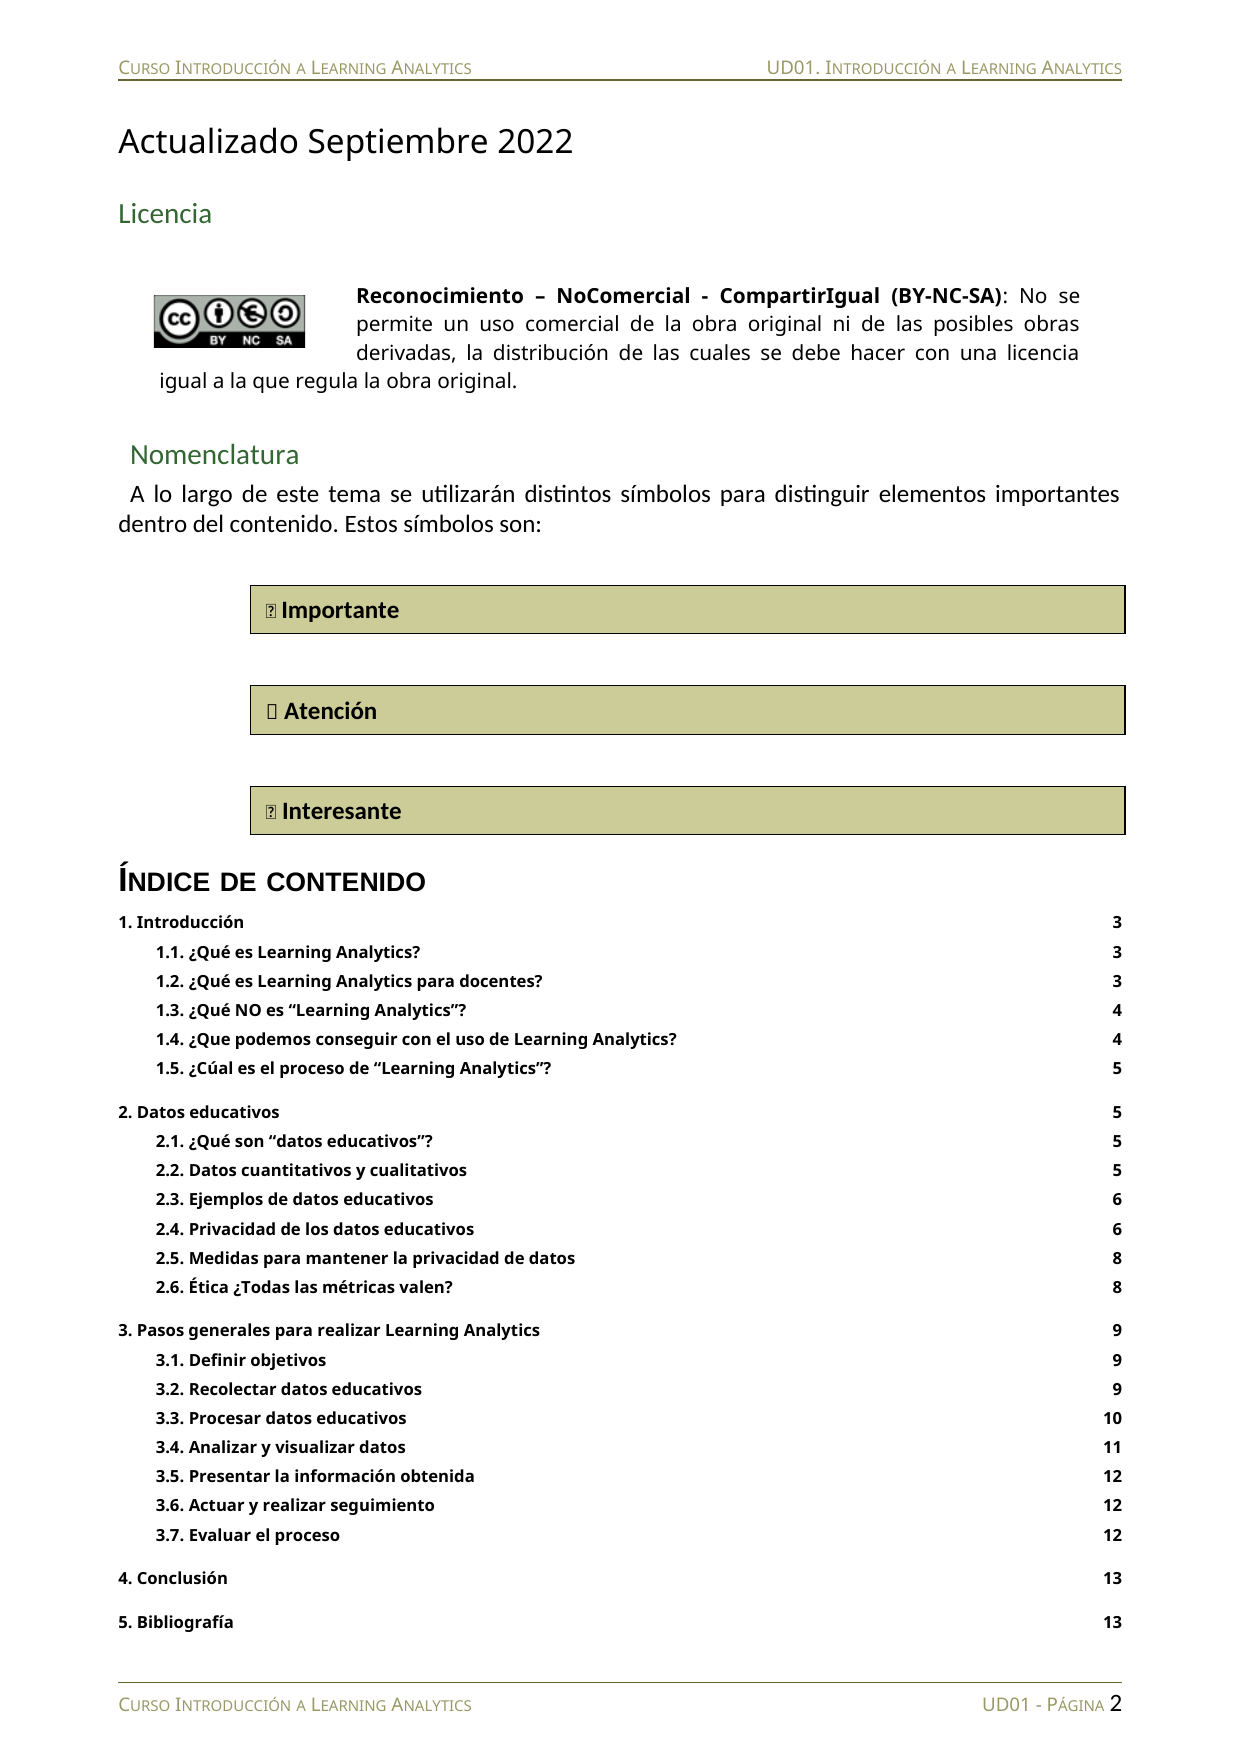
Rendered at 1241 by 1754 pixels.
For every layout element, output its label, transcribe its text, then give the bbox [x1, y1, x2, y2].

text 1.4. ¿Que podemos conseguir con el uso de Learning Analytics? 4 [156, 1028, 1122, 1050]
text 3.6. Actuar y realizar seguimiento 12 [156, 1494, 1122, 1517]
text 1.1. ¿Qué es Learning Analytics? 3 [156, 940, 1122, 963]
text Nomenclatura [118, 436, 1122, 472]
text 3.3. Procesar datos educativos 10 [156, 1406, 1122, 1429]
text 1.3. ¿Qué NO es “Learning Analytics”? 4 [156, 998, 1122, 1021]
text 3.5. Presentar la información obtenida 12 [156, 1465, 1122, 1487]
text 💬 Interesante [251, 787, 1124, 834]
text 5. Bibliografía 13 [118, 1610, 1122, 1633]
text Reconocimiento – NoComercial - CompartirIgual (BY-NC-SA): No se permite un uso comercial de la obra original ni de las posibles obras derivadas, la distribución de las cuales se debe hacer con una licencia igual a la que regula la obra original. [159, 281, 1080, 395]
picture [153, 295, 306, 348]
text 3.4. Analizar y visualizar datos 11 [156, 1436, 1122, 1458]
text 2.1. ¿Qué son “datos educativos”? 5 [156, 1129, 1122, 1152]
text 2.5. Medidas para mantener la privacidad de datos 8 [156, 1246, 1122, 1269]
text 2.3. Ejemplos de datos educativos 6 [156, 1188, 1122, 1211]
text 1.2. ¿Qué es Learning Analytics para docentes? 3 [156, 969, 1122, 992]
text 📖 Importante [251, 586, 1124, 633]
text 1.5. ¿Cúal es el proceso de “Learning Analytics”? 5 [156, 1057, 1122, 1079]
text 2.4. Privacidad de los datos educativos 6 [156, 1217, 1122, 1240]
text A lo largo de este tema se utilizarán distintos símbolos para distinguir elementos importantes dentro del contenido. Estos símbolos son: [118, 478, 1122, 539]
text 2. Datos educativos 5 [118, 1100, 1122, 1123]
text 3.1. Definir objetivos 9 [156, 1348, 1122, 1371]
text ❕ Atención [251, 686, 1124, 734]
text Licencia [118, 196, 1122, 231]
text Actualizado Septiembre 2022 [118, 118, 1122, 163]
text 3.7. Evaluar el proceso 12 [156, 1523, 1122, 1546]
text 2.6. Ética ¿Todas las métricas valen? 8 [156, 1275, 1122, 1298]
text 2.2. Datos cuantitativos y cualitativos 5 [156, 1159, 1122, 1181]
text Índice de contenido [118, 860, 1122, 898]
text 3. Pasos generales para realizar Learning Analytics 9 [118, 1319, 1122, 1342]
text 4. Conclusión 13 [118, 1567, 1122, 1589]
text 3.2. Recolectar datos educativos 9 [156, 1377, 1122, 1400]
text 1. Introducción 3 [118, 911, 1122, 934]
